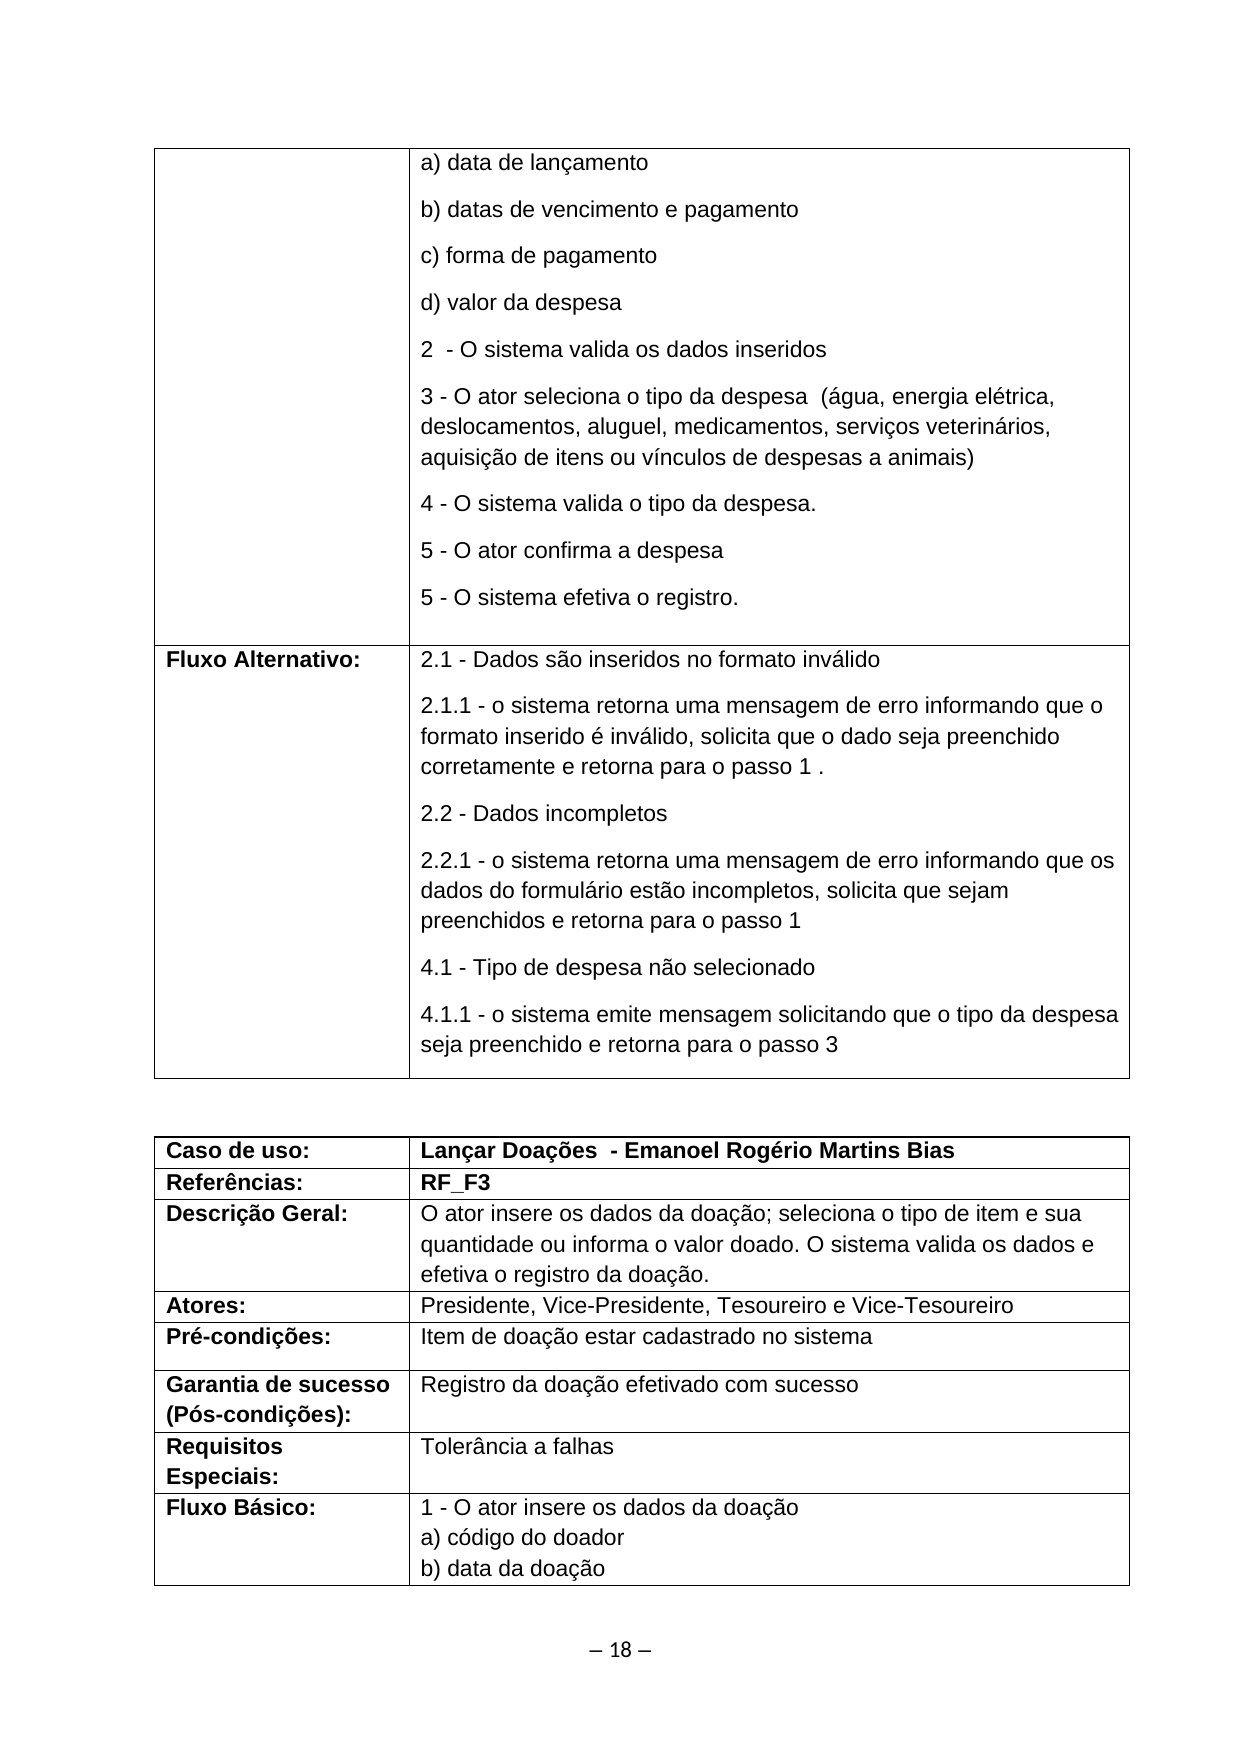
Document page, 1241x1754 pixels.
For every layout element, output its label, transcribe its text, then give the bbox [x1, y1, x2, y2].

table_cell RF_F3 [410, 1169, 1129, 1199]
table_cell Referências: [155, 1169, 409, 1199]
table_cell a) data de lançamento b) datas de vencimento e pagamento c) forma de pagamento d) valor da despesa 2 - O sistema valida os dados inseridos 3 - O ator seleciona o tipo da despesa (água, energia elétrica, deslocamentos, aluguel, medicamentos, serviços veterinários, aquisição de itens ou vínculos de despesas a animais) 4 - O sistema valida o tipo da despesa. 5 - O ator confirma a despesa 5 - O sistema efetiva o registro. [410, 149, 1129, 644]
table_cell Item de doação estar cadastrado no sistema [410, 1323, 1129, 1370]
table_cell [155, 149, 409, 644]
table_cell O ator insere os dados da doação; seleciona o tipo de item e sua quantidade ou informa o valor doado. O sistema valida os dados e efetiva o registro da doação. [410, 1200, 1129, 1291]
table_cell Fluxo Alternativo: [155, 646, 409, 1078]
table_cell Presidente, Vice-Presidente, Tesoureiro e Vice-Tesoureiro [410, 1292, 1129, 1322]
table_cell 1 - O ator insere os dados da doação a) código do doador b) data da doação [410, 1494, 1129, 1585]
table_cell Descrição Geral: [155, 1200, 409, 1291]
table_cell Registro da doação efetivado com sucesso [410, 1371, 1129, 1432]
table_cell Tolerância a falhas [410, 1433, 1129, 1493]
table_cell Atores: [155, 1292, 409, 1322]
table_cell Garantia de sucesso (Pós-condições): [155, 1371, 409, 1432]
table_cell 2.1 - Dados são inseridos no formato inválido 2.1.1 - o sistema retorna uma mensagem de erro informando que o formato inserido é inválido, solicita que o dado seja preenchido corretamente e retorna para o passo 1 . 2.2 - Dados incompletos 2.2.1 - o sistema retorna uma mensagem de erro informando que os dados do formulário estão incompletos, solicita que sejam preenchidos e retorna para o passo 1 4.1 - Tipo de despesa não selecionado 4.1.1 - o sistema emite mensagem solicitando que o tipo da despesa seja preenchido e retorna para o passo 3 [410, 646, 1129, 1078]
table_header Caso de uso: [155, 1138, 409, 1168]
table_cell Requisitos Especiais: [155, 1433, 409, 1493]
table_header Lançar Doações - Emanoel Rogério Martins Bias [410, 1138, 1129, 1168]
table_cell Pré-condições: [155, 1323, 409, 1370]
table_cell Fluxo Básico: [155, 1494, 409, 1585]
